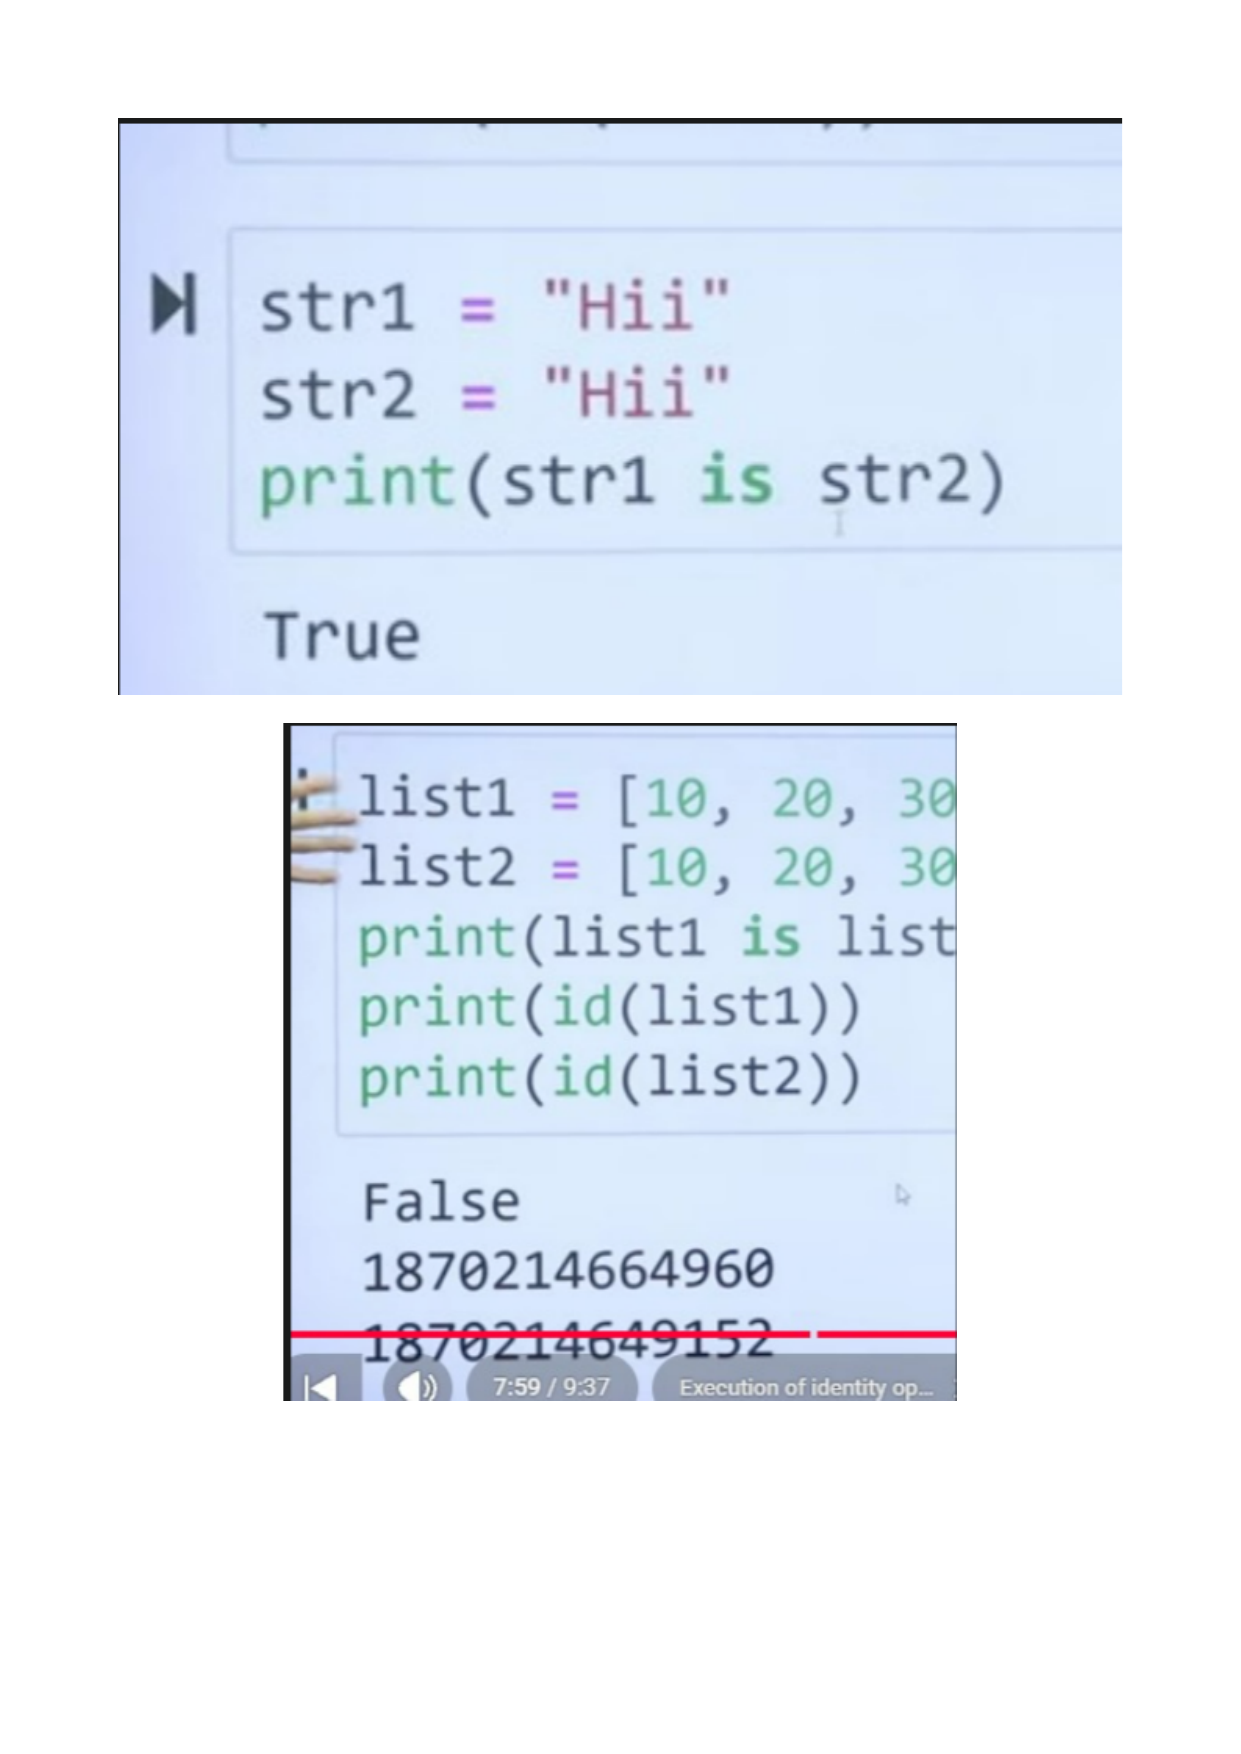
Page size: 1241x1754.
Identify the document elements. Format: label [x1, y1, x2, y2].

picture [118, 118, 1123, 695]
picture [283, 723, 957, 1401]
